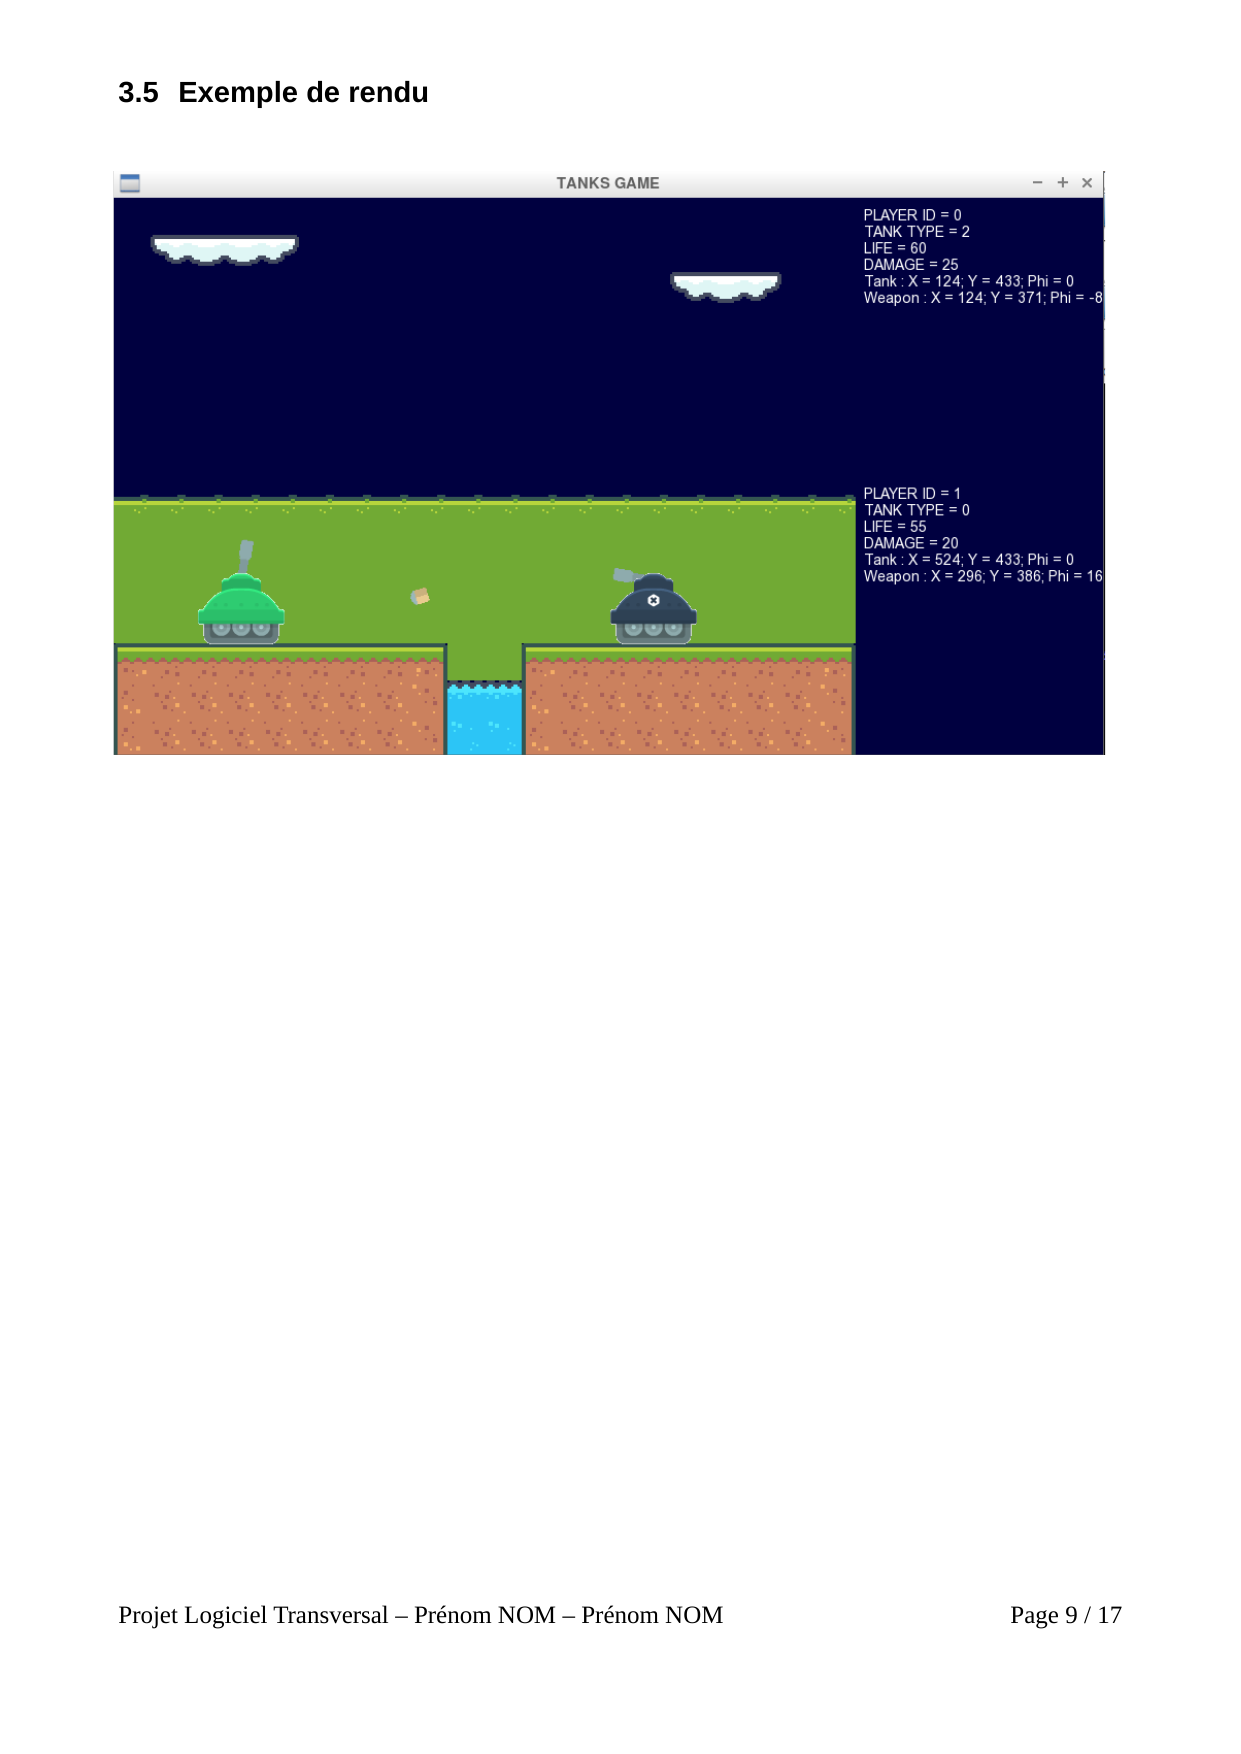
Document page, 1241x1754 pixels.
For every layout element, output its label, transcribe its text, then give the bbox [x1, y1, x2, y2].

picture [113, 171, 1106, 755]
subtitle Exemple de rendu [118, 75, 1122, 108]
